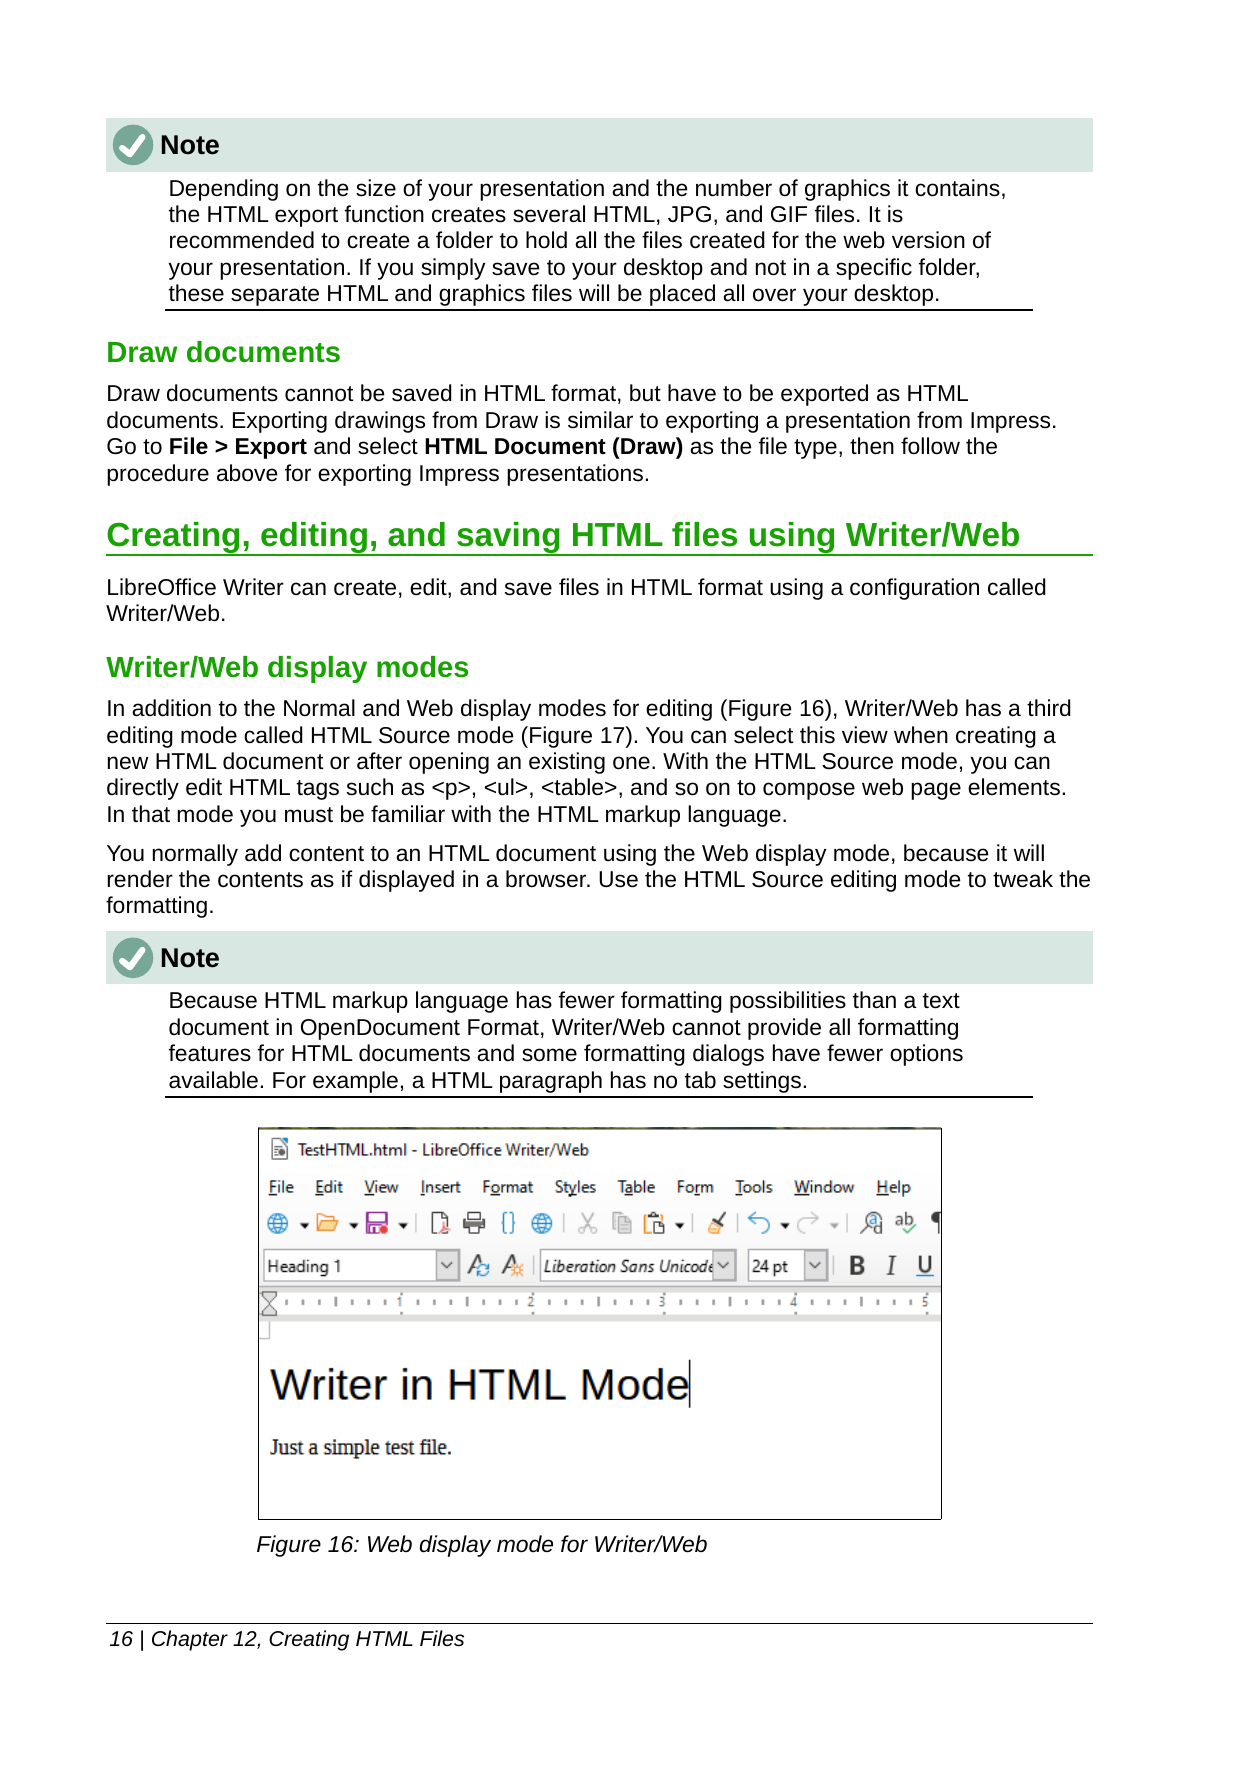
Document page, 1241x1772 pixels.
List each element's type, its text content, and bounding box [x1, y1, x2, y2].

subtitle Note [106, 931, 1093, 984]
subtitle Draw documents [106, 335, 1093, 369]
text Figure 16: Web display mode for Writer/Web [256, 1531, 943, 1557]
text You normally add content to an HTML document using the Web display mode, because it will render the contents as if displayed in a browser. Use the HTML Source editing mode to tweak the formatting. [106, 839, 1093, 918]
text Draw documents cannot be saved in HTML format, but have to be exported as HTML documents. Exporting drawings from Draw is similar to exporting a presentation from Impress. Go to File > Export and select HTML Document (Draw) as the file type, then follow the procedure above for exporting Impress presentations. [106, 380, 1093, 486]
subtitle Writer/Web display modes [106, 650, 1093, 683]
subtitle Note [106, 118, 1093, 172]
text Because HTML markup language has fewer formatting possibilities than a text document in OpenDocument Format, Writer/Web cannot provide all formatting features for HTML documents and some formatting dialogs have fewer options available. For example, a HTML paragraph has no tab settings. [165, 984, 1033, 1096]
text Depending on the size of your presentation and the number of graphics it contains, the HTML export function creates several HTML, JPG, and GIF files. It is recommended to create a folder to hold all the files created for the web version of your presentation. If you simply save to your desktop and not in a specific folder, these separate HTML and graphics files will be placed all over your desktop. [165, 172, 1033, 309]
text LibreOffice Writer can create, edit, and save files in HTML format using a configuration called Writer/Web. [106, 573, 1093, 626]
subtitle Creating, editing, and saving HTML files using Writer/Web [106, 515, 1093, 554]
picture [258, 1127, 941, 1519]
text In addition to the Normal and Web display modes for editing (Figure 16), Writer/Web has a third editing mode called HTML Source mode (Figure 17). You can select this view when creating a new HTML document or after opening an existing one. With the HTML Source mode, you can directly edit HTML tags such as <p>, <ul>, <table>, and so on to compose web page elements. In that mode you must be familiar with the HTML markup language. [106, 695, 1093, 827]
